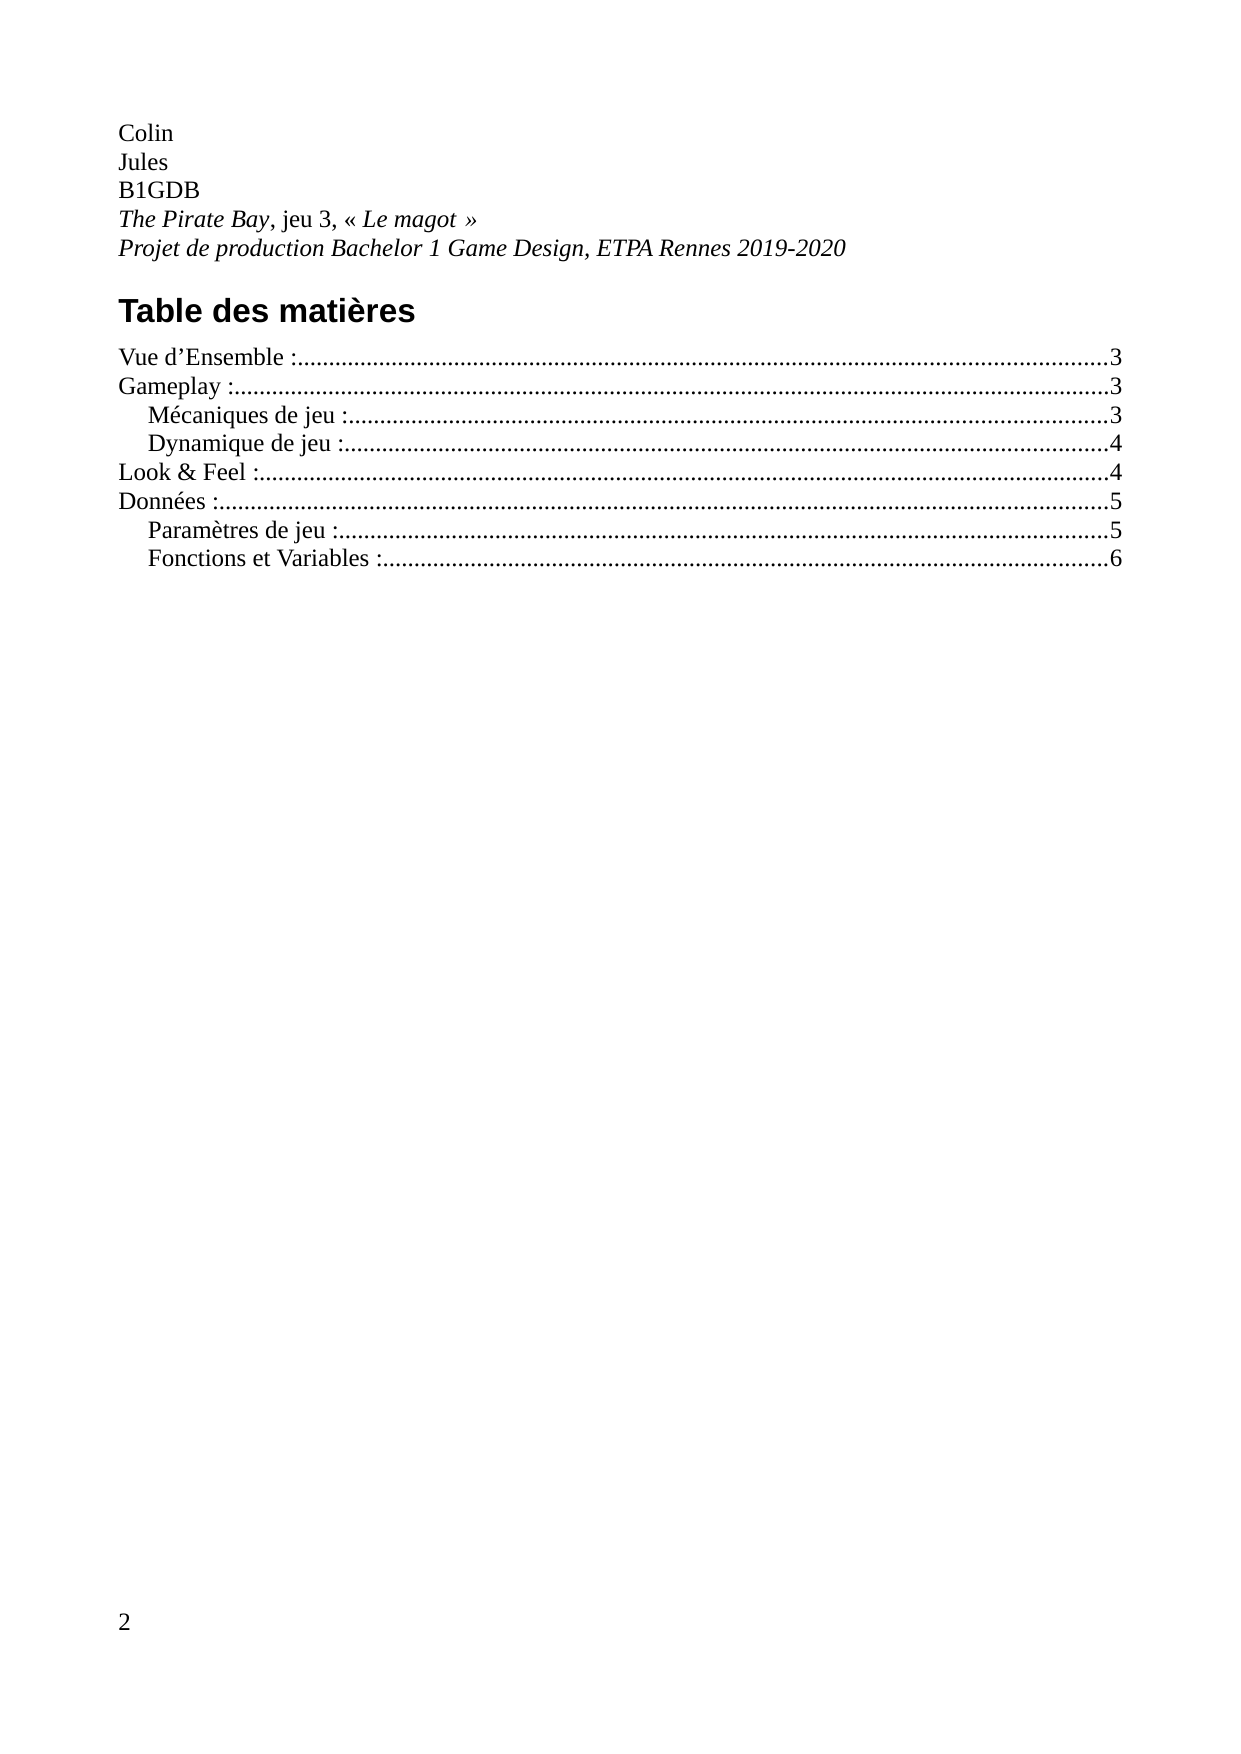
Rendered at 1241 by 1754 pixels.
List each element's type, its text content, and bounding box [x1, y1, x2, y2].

text Données : 5 [118, 486, 1122, 515]
text Vue d’Ensemble : 3 [118, 342, 1122, 371]
text Fonctions et Variables : 6 [148, 543, 1122, 572]
text Dynamique de jeu : 4 [148, 428, 1122, 457]
text Look & Feel : 4 [118, 457, 1122, 486]
text Paramètres de jeu : 5 [148, 515, 1122, 543]
text Gameplay : 3 [118, 371, 1122, 400]
subtitle Table des matières [118, 291, 1122, 330]
text Mécaniques de jeu : 3 [148, 400, 1122, 428]
